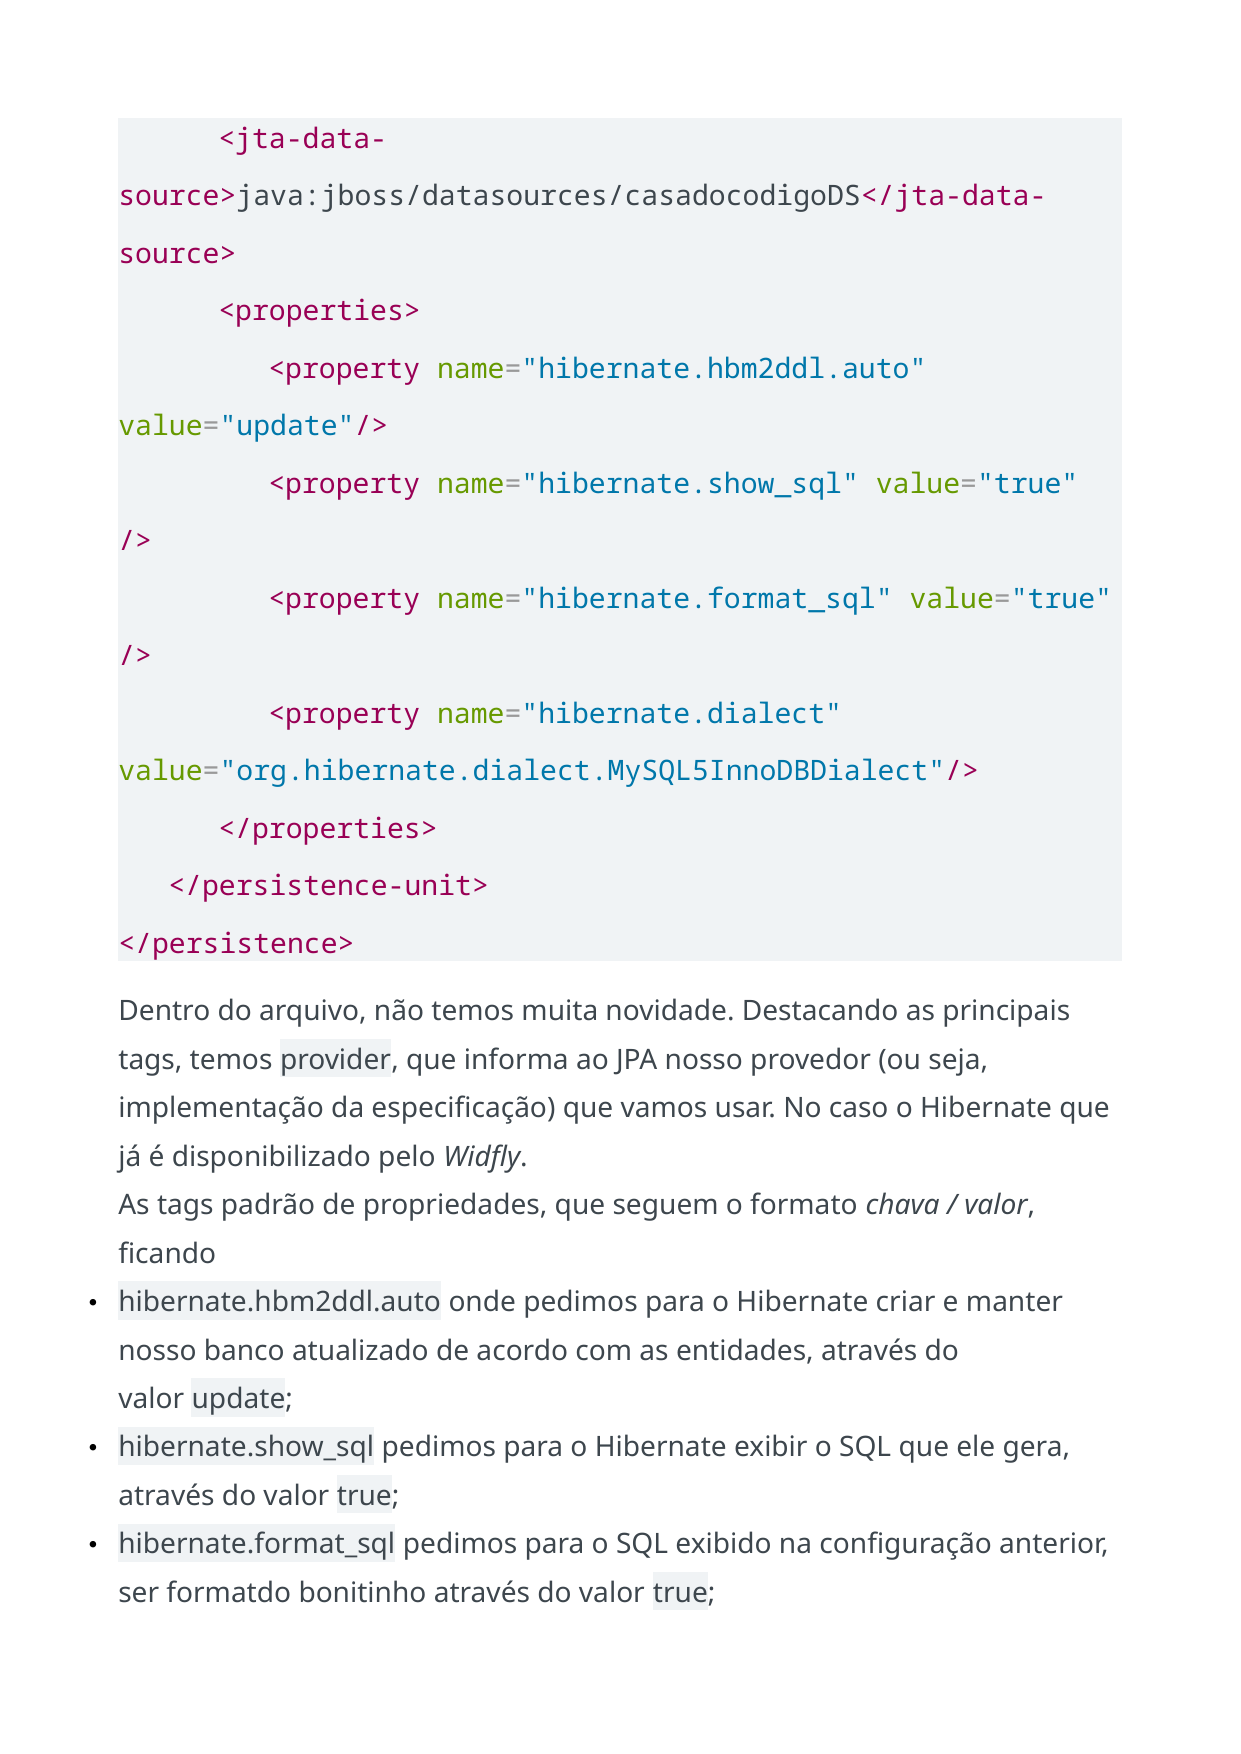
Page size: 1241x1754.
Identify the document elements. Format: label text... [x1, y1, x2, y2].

text <property name="hibernate.hbm2ddl.auto" value="update"/> [118, 348, 1122, 444]
text <property name="hibernate.show_sql" value="true" /> [118, 463, 1122, 559]
text </properties> [118, 808, 1122, 846]
text </persistence> [118, 923, 1122, 961]
list hibernate.format_sql pedimos para o SQL exibido na configuração anterior, ser formatdo bonitinho através do valor true; [118, 1513, 1122, 1610]
list hibernate.show_sql pedimos para o Hibernate exibir o SQL que ele gera, através do valor true; [118, 1417, 1122, 1513]
list hibernate.hbm2ddl.auto onde pedimos para o Hibernate criar e manter nosso banco atualizado de acordo com as entidades, através do valor update; [118, 1271, 1122, 1417]
text </persistence-unit> [118, 866, 1122, 904]
text <property name="hibernate.dialect" value="org.hibernate.dialect.MySQL5InnoDBDialect"/> [118, 693, 1122, 789]
text <property name="hibernate.format_sql" value="true" /> [118, 578, 1122, 674]
text <jta-data-source>java:jboss/datasources/casadocodigoDS</jta-data-source> [118, 118, 1122, 271]
text As tags padrão de propriedades, que seguem o formato chava / valor, ficando [118, 1174, 1122, 1271]
text <properties> [118, 291, 1122, 329]
text Dentro do arquivo, não temos muita novidade. Destacando as principais tags, temos provider, que informa ao JPA nosso provedor (ou seja, implementação da especificação) que vamos usar. No caso o Hibernate que já é disponibilizado pelo Widfly. [118, 981, 1122, 1174]
